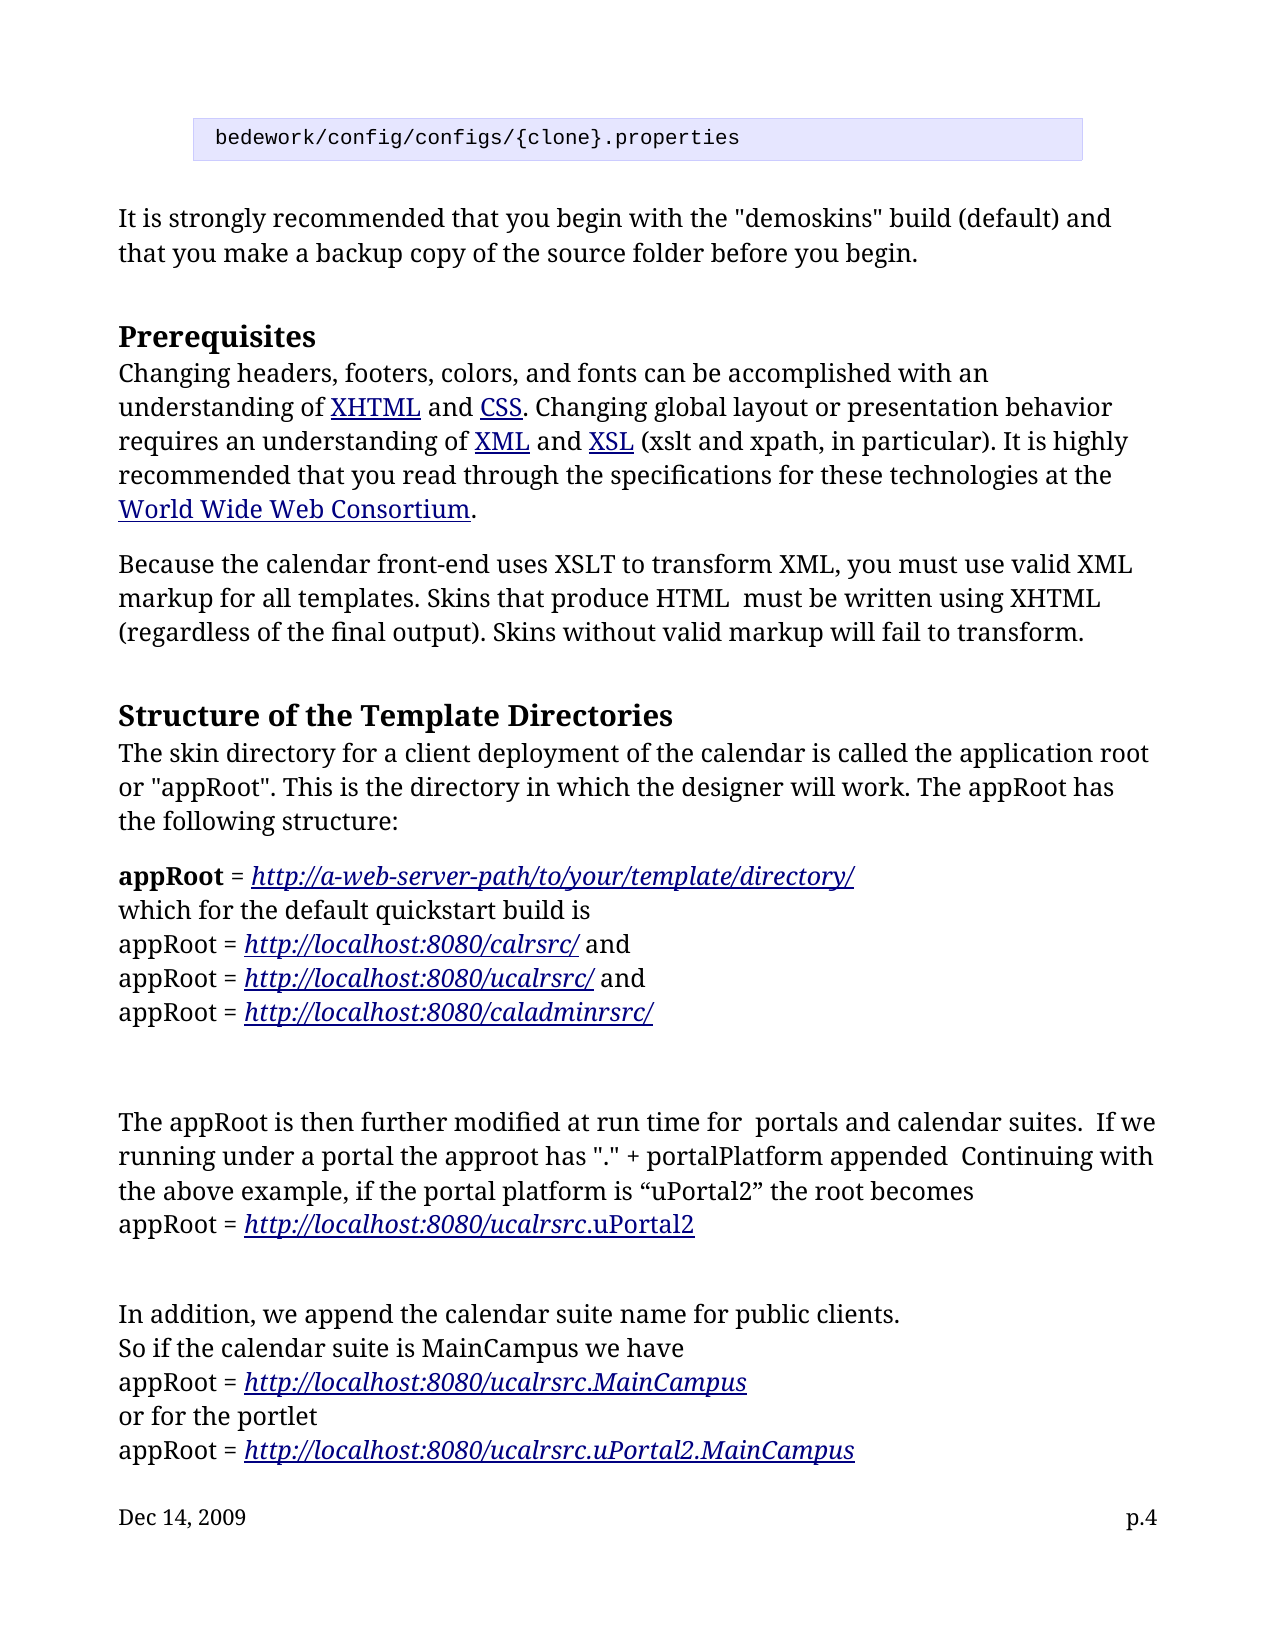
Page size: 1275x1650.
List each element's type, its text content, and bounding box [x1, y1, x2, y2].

text The skin directory for a client deployment of the calendar is called the application root or "appRoot". This is the directory in which the designer will work. The appRoot has the following structure: [118, 735, 1157, 837]
text appRoot = http://a-web-server-path/to/your/template/directory/ which for the default quickstart build is appRoot = http://localhost:8080/calrsrc/ and appRoot = http://localhost:8080/ucalrsrc/ and appRoot = http://localhost:8080/caladminrsrc/ [118, 858, 1157, 1029]
text The appRoot is then further modified at run time for portals and calendar suites. If we running under a portal the approot has "." + portalPlatform appended Continuing with the above example, if the portal platform is “uPortal2” the root becomes appRoot = http://localhost:8080/ucalrsrc.uPortal2 [118, 1105, 1157, 1275]
subtitle Structure of the Template Directories [118, 696, 1157, 735]
text In addition, we append the calendar suite name for public clients. So if the calendar suite is MainCampus we have appRoot = http://localhost:8080/ucalrsrc.MainCampus or for the portlet appRoot = http://localhost:8080/ucalrsrc.uPortal2.MainCampus [118, 1296, 1157, 1467]
text Because the calendar front-end uses XSLT to transform XML, you must use valid XML markup for all templates. Skins that produce HTML must be written using XHTML (regardless of the final output). Skins without valid markup will fail to transform. [118, 547, 1157, 649]
text bedework/config/configs/{clone}.properties [194, 119, 1082, 160]
subtitle Prerequisites [118, 316, 1157, 356]
text It is strongly recommended that you begin with the "demoskins" build (default) and that you make a backup copy of the source folder before you begin. [118, 201, 1157, 269]
text Changing headers, footers, colors, and fonts can be accomplished with an understanding of XHTML and CSS. Changing global layout or presentation behavior requires an understanding of XML and XSL (xslt and xpath, in particular). It is highly recommended that you read through the specifications for these technologies at the World Wide Web Consortium. [118, 356, 1157, 526]
